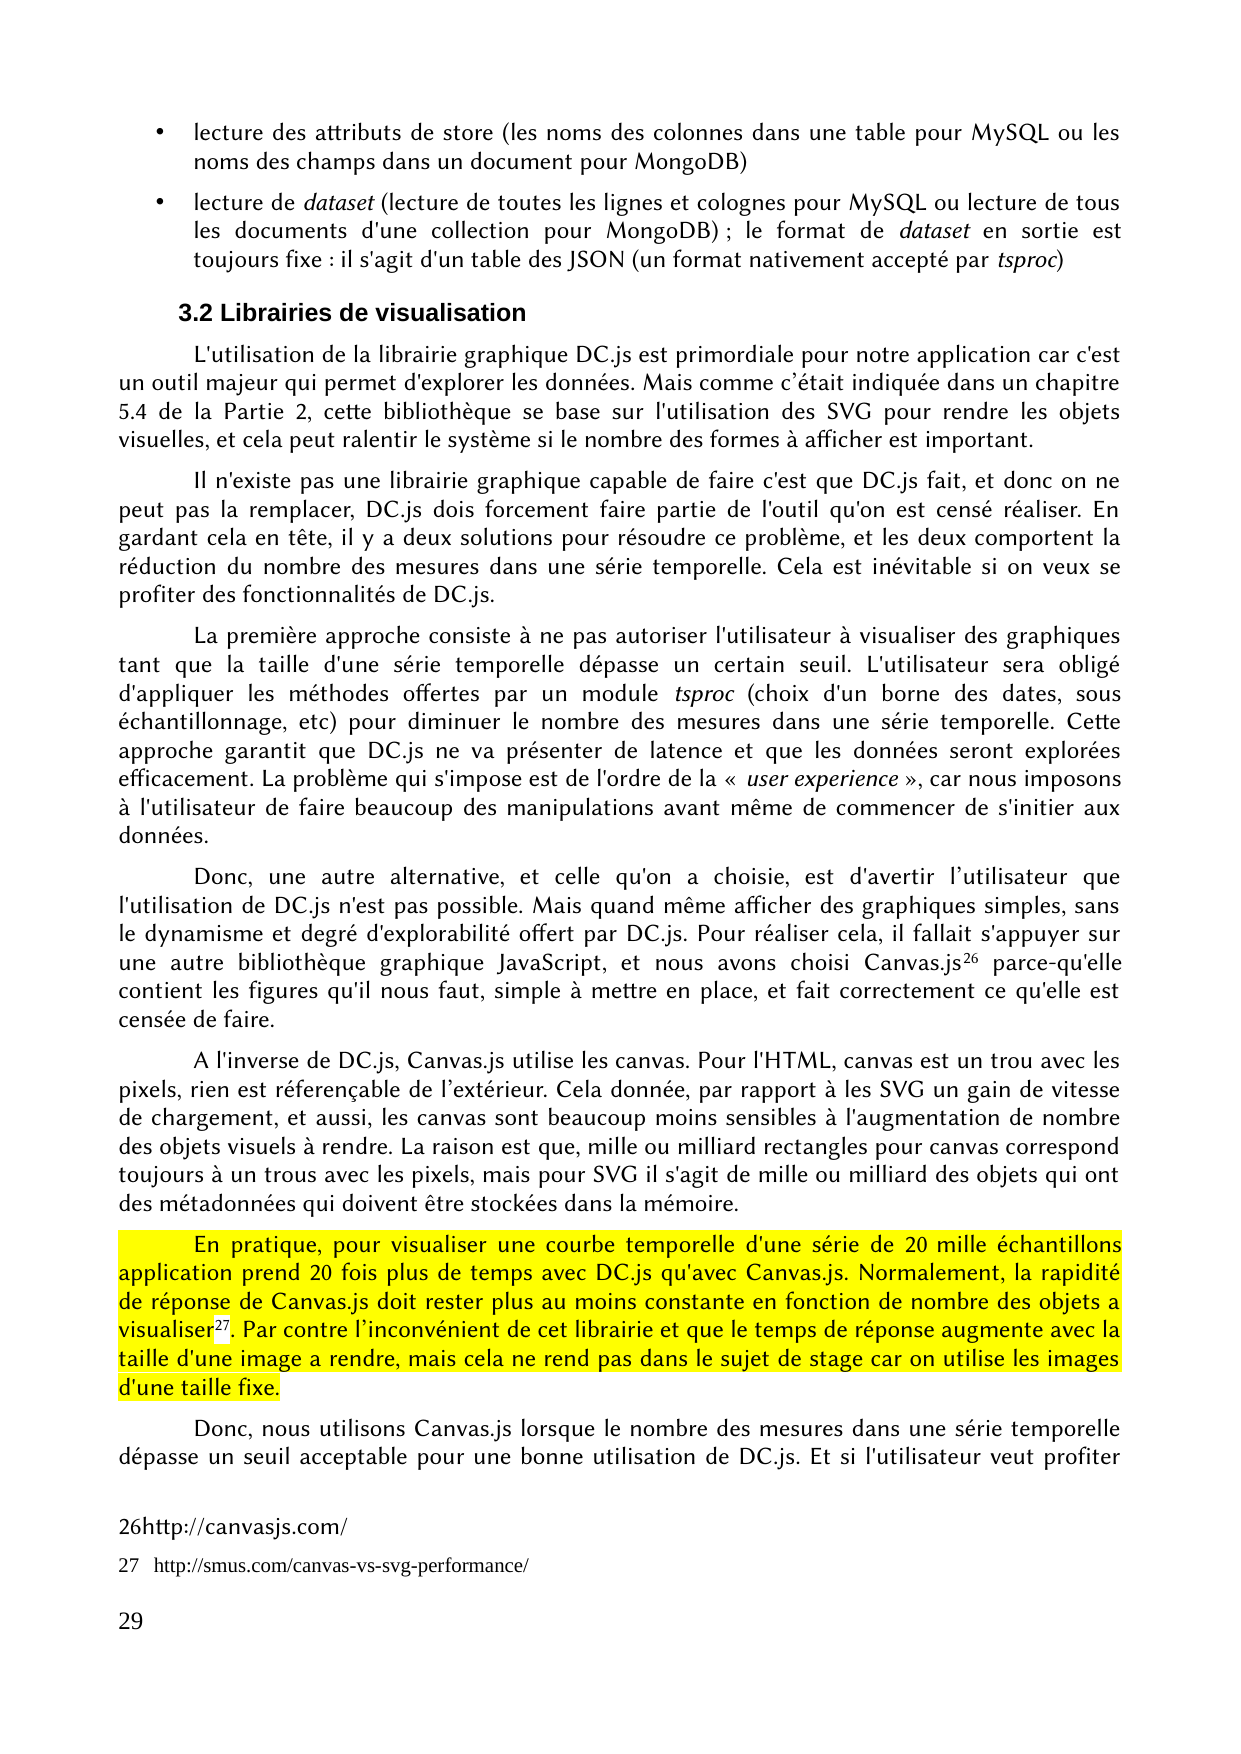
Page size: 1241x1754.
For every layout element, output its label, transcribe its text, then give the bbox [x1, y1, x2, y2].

list lecture des attributs de store (les noms des colonnes dans une table pour MySQL ou les noms des champs dans un document pour MongoDB) [156, 118, 1122, 175]
text Donc, une autre alternative, et celle qu'on a choisie, est d'avertir l’utilisateur que l'utilisation de DC.js n'est pas possible. Mais quand même afficher des graphiques simples, sans le dynamisme et degré d'explorabilité offert par DC.js. Pour réaliser cela, il fallait s'appuyer sur une autre bibliothèque graphique JavaScript, et nous avons choisi Canvas.js parce-qu'elle contient les figures qu'il nous faut, simple à mettre en place, et fait correctement ce qu'elle est censée de faire. [118, 862, 1122, 1033]
text Donc, nous utilisons Canvas.js lorsque le nombre des mesures dans une série temporelle dépasse un seuil acceptable pour une bonne utilisation de DC.js. Et si l'utilisateur veut profiter [118, 1413, 1122, 1471]
text http://canvasjs.com/ [118, 1512, 1122, 1540]
text Il n'existe pas une librairie graphique capable de faire c'est que DC.js fait, et donc on ne peut pas la remplacer, DC.js dois forcement faire partie de l'outil qu'on est censé réaliser. En gardant cela en tête, il y a deux solutions pour résoudre ce problème, et les deux comportent la réduction du nombre des mesures dans une série temporelle. Cela est inévitable si on veux se profiter des fonctionnalités de DC.js. [118, 466, 1122, 609]
subtitle Librairies de visualisation [118, 298, 1122, 327]
text En pratique, pour visualiser une courbe temporelle d'une série de 20 mille échantillons application prend 20 fois plus de temps avec DC.js qu'avec Canvas.js. Normalement, la rapidité de réponse de Canvas.js doit rester plus au moins constante en fonction de nombre des objets a visualiser. Par contre l’inconvénient de cet librairie et que le temps de réponse augmente avec la taille d'une image a rendre, mais cela ne rend pas dans le sujet de stage car on utilise les images d'une taille fixe. [118, 1230, 1122, 1401]
text A l'inverse de DC.js, Canvas.js utilise les canvas. Pour l'HTML, canvas est un trou avec les pixels, rien est réferençable de l’extérieur. Cela donnée, par rapport à les SVG un gain de vitesse de chargement, et aussi, les canvas sont beaucoup moins sensibles à l'augmentation de nombre des objets visuels à rendre. La raison est que, mille ou milliard rectangles pour canvas correspond toujours à un trous avec les pixels, mais pour SVG il s'agit de mille ou milliard des objets qui ont des métadonnées qui doivent être stockées dans la mémoire. [118, 1046, 1122, 1217]
text L'utilisation de la librairie graphique DC.js est primordiale pour notre application car c'est un outil majeur qui permet d'explorer les données. Mais comme c’était indiquée dans un chapitre 5.4 de la Partie 2, cette bibliothèque se base sur l'utilisation des SVG pour rendre les objets visuelles, et cela peut ralentir le système si le nombre des formes à afficher est important. [118, 339, 1122, 454]
list lecture de dataset (lecture de toutes les lignes et colognes pour MySQL ou lecture de tous les documents d'une collection pour MongoDB) ; le format de dataset en sortie est toujours fixe : il s'agit d'un table des JSON (un format nativement accepté par tsproc) [156, 188, 1122, 273]
text http://smus.com/canvas-vs-svg-performance/ [118, 1553, 1122, 1577]
text La première approche consiste à ne pas autoriser l'utilisateur à visualiser des graphiques tant que la taille d'une série temporelle dépasse un certain seuil. L'utilisateur sera obligé d'appliquer les méthodes offertes par un module tsproc (choix d'un borne des dates, sous échantillonnage, etc) pour diminuer le nombre des mesures dans une série temporelle. Cette approche garantit que DC.js ne va présenter de latence et que les données seront explorées efficacement. La problème qui s'impose est de l'ordre de la « user experience », car nous imposons à l'utilisateur de faire beaucoup des manipulations avant même de commencer de s'initier aux données. [118, 621, 1122, 850]
